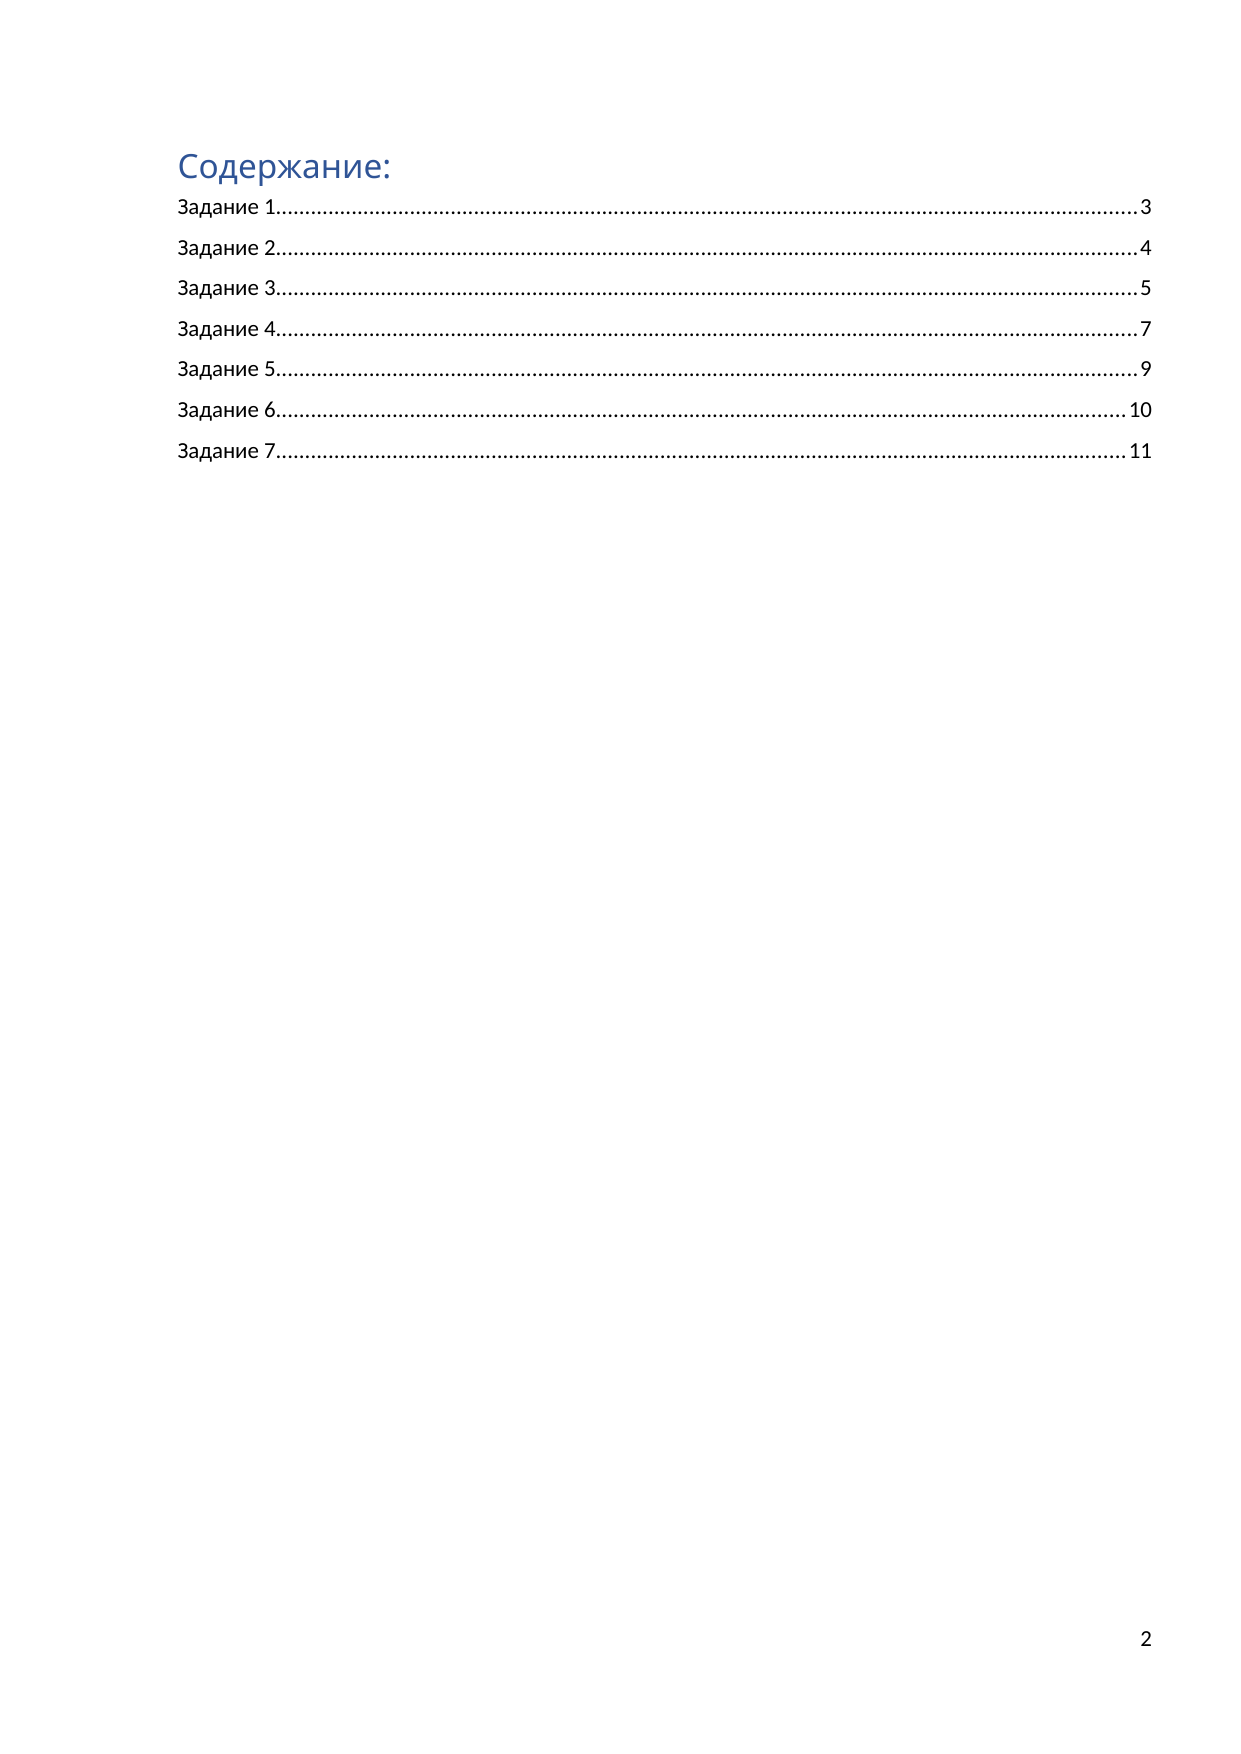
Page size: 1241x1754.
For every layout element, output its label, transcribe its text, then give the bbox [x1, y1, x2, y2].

text Задание 1. 3 [177, 192, 1152, 220]
text Задание 5. 9 [177, 354, 1152, 383]
subtitle Содержание: [177, 143, 1152, 188]
text Задание 4. 7 [177, 314, 1152, 342]
text Задание 3. 5 [177, 273, 1152, 301]
text Задание 7. 11 [177, 436, 1152, 464]
text Задание 6. 10 [177, 395, 1152, 423]
text Задание 2. 4 [177, 233, 1152, 261]
